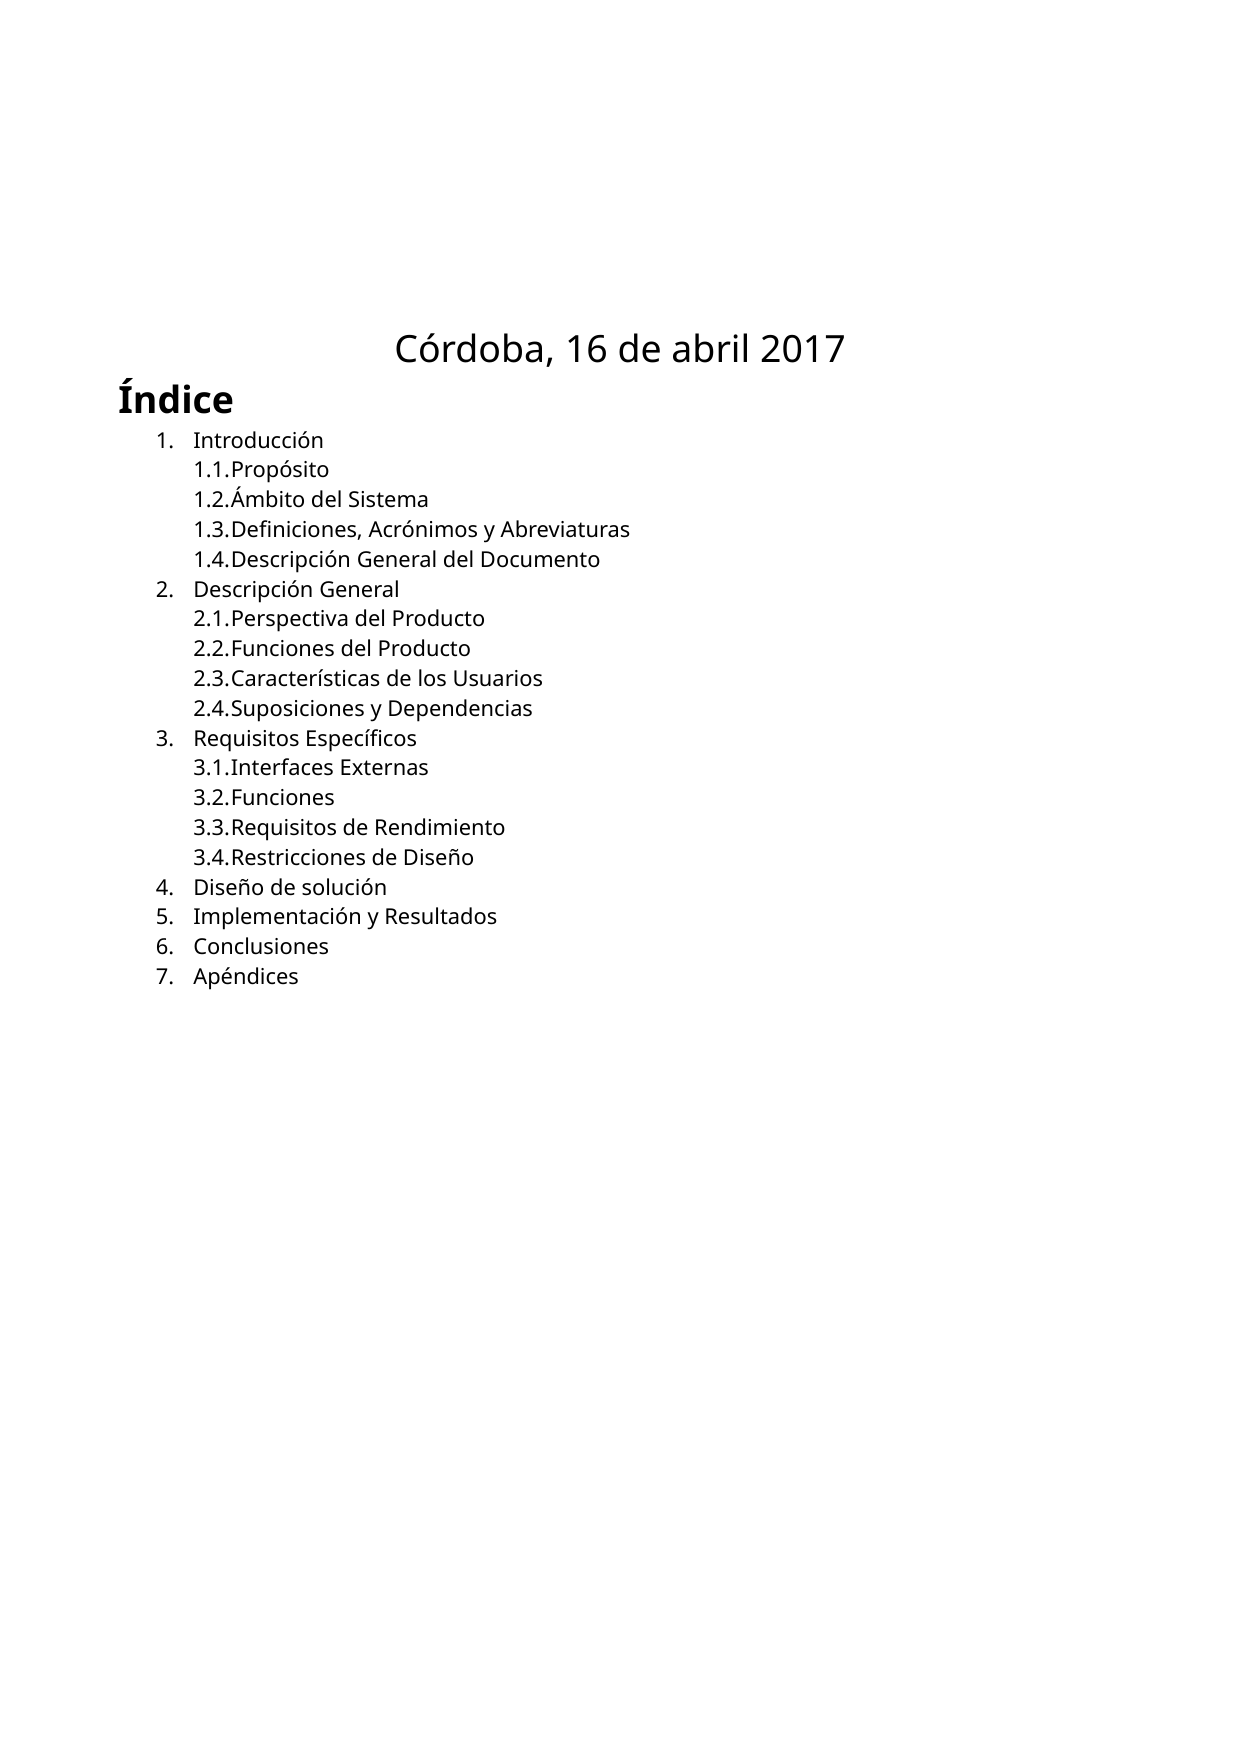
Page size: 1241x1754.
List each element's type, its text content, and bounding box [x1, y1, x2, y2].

list Conclusiones [156, 931, 1122, 961]
list Requisitos de Rendimiento [193, 812, 1122, 842]
list Requisitos Específicos [156, 722, 1122, 752]
list Funciones del Producto [193, 633, 1122, 663]
list Propósito [193, 454, 1122, 484]
list Funciones [193, 782, 1122, 812]
list Descripción General [156, 573, 1122, 603]
list Interfaces Externas [193, 752, 1122, 782]
text Córdoba, 16 de abril 2017 [118, 322, 1122, 373]
list Introducción [156, 424, 1122, 454]
list Definiciones, Acrónimos y Abreviaturas [193, 514, 1122, 544]
list Suposiciones y Dependencias [193, 693, 1122, 722]
list Restricciones de Diseño [193, 842, 1122, 871]
list Características de los Usuarios [193, 663, 1122, 693]
list Apéndices [156, 961, 1122, 991]
text Índice [118, 373, 1122, 424]
list Descripción General del Documento [193, 544, 1122, 573]
list Diseño de solución [156, 871, 1122, 901]
list Perspectiva del Producto [193, 603, 1122, 633]
list Ámbito del Sistema [193, 484, 1122, 514]
list Implementación y Resultados [156, 901, 1122, 931]
